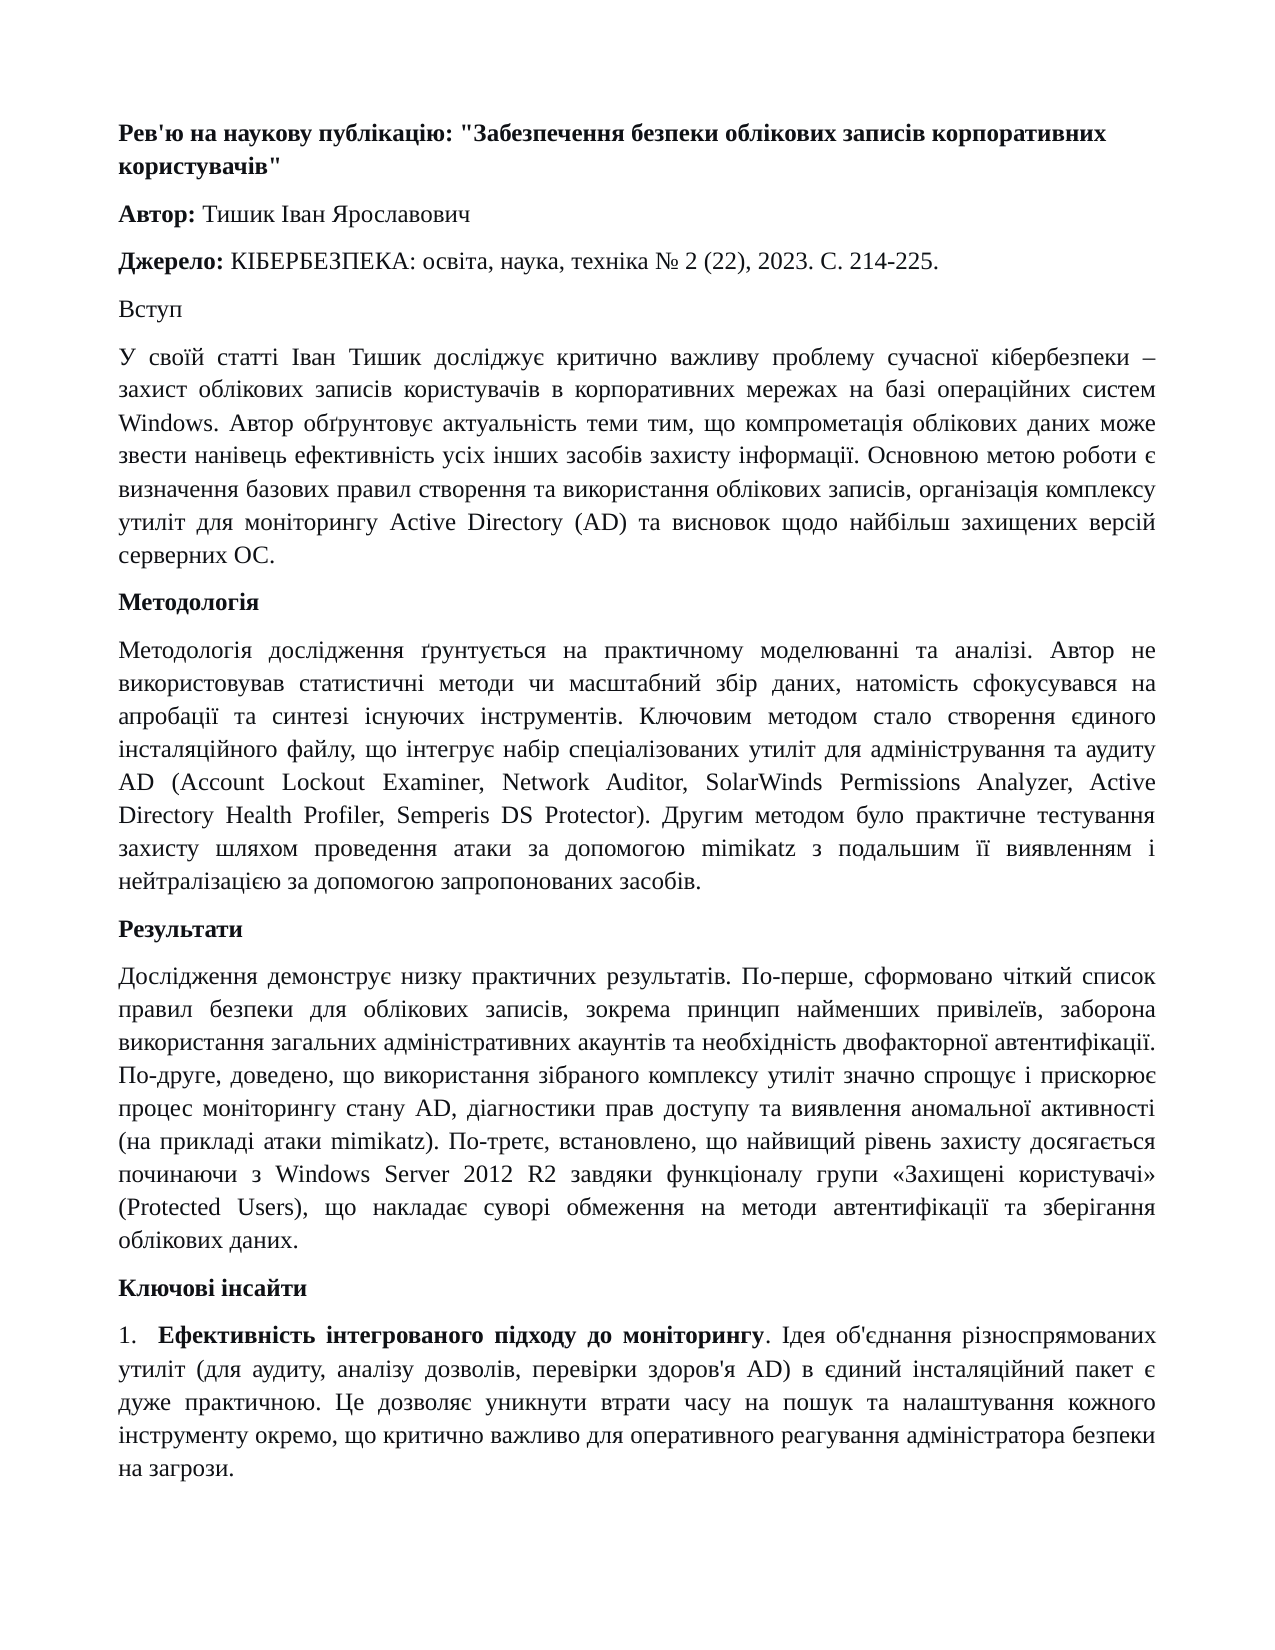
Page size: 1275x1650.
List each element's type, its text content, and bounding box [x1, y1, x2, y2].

text Методологія дослідження ґрунтується на практичному моделюванні та аналізі. Автор не використовував статистичні методи чи масштабний збір даних, натомість сфокусувався на апробації та синтезі існуючих інструментів. Ключовим методом стало створення єдиного інсталяційного файлу, що інтегрує набір спеціалізованих утиліт для адміністрування та аудиту AD (Account Lockout Examiner, Network Auditor, SolarWinds Permissions Analyzer, Active Directory Health Profiler, Semperis DS Protector). Другим методом було практичне тестування захисту шляхом проведення атаки за допомогою mimikatz з подальшим її виявленням і нейтралізацією за допомогою запропонованих засобів. [118, 635, 1157, 895]
text Автор: Тишик Іван Ярославович [118, 199, 1157, 227]
text Результати [118, 914, 1157, 942]
text Рев'ю на наукову публікацію: "Забезпечення безпеки облікових записів корпоративних користувачів" [118, 118, 1157, 180]
text Методологія [118, 587, 1157, 616]
text Дослідження демонструє низку практичних результатів. По-перше, сформовано чіткий список правил безпеки для облікових записів, зокрема принцип найменших привілеїв, заборона використання загальних адміністративних акаунтів та необхідність двофакторної автентифікації. По-друге, доведено, що використання зібраного комплексу утиліт значно спрощує і прискорює процес моніторингу стану AD, діагностики прав доступу та виявлення аномальної активності (на прикладі атаки mimikatz). По-третє, встановлено, що найвищий рівень захисту досягається починаючи з Windows Server 2012 R2 завдяки функціоналу групи «Захищені користувачі» (Protected Users), що накладає суворі обмеження на методи автентифікації та зберігання облікових даних. [118, 961, 1157, 1254]
text Ключові інсайти [118, 1273, 1157, 1302]
text 1. Ефективність інтегрованого підходу до моніторингу. Ідея об'єднання різноспрямованих утиліт (для аудиту, аналізу дозволів, перевірки здоров'я AD) в єдиний інсталяційний пакет є дуже практичною. Це дозволяє уникнути втрати часу на пошук та налаштування кожного інструменту окремо, що критично важливо для оперативного реагування адміністратора безпеки на загрози. [118, 1321, 1157, 1481]
text Вступ [118, 294, 1157, 323]
text Джерело: КІБЕРБЕЗПЕКА: освіта, наука, техніка № 2 (22), 2023. С. 214-225. [118, 246, 1157, 275]
text У своїй статті Іван Тишик досліджує критично важливу проблему сучасної кібербезпеки – захист облікових записів користувачів в корпоративних мережах на базі операційних систем Windows. Автор обґрунтовує актуальність теми тим, що компрометація облікових даних може звести нанівець ефективність усіх інших засобів захисту інформації. Основною метою роботи є визначення базових правил створення та використання облікових записів, організація комплексу утиліт для моніторингу Active Directory (AD) та висновок щодо найбільш захищених версій серверних ОС. [118, 342, 1157, 568]
